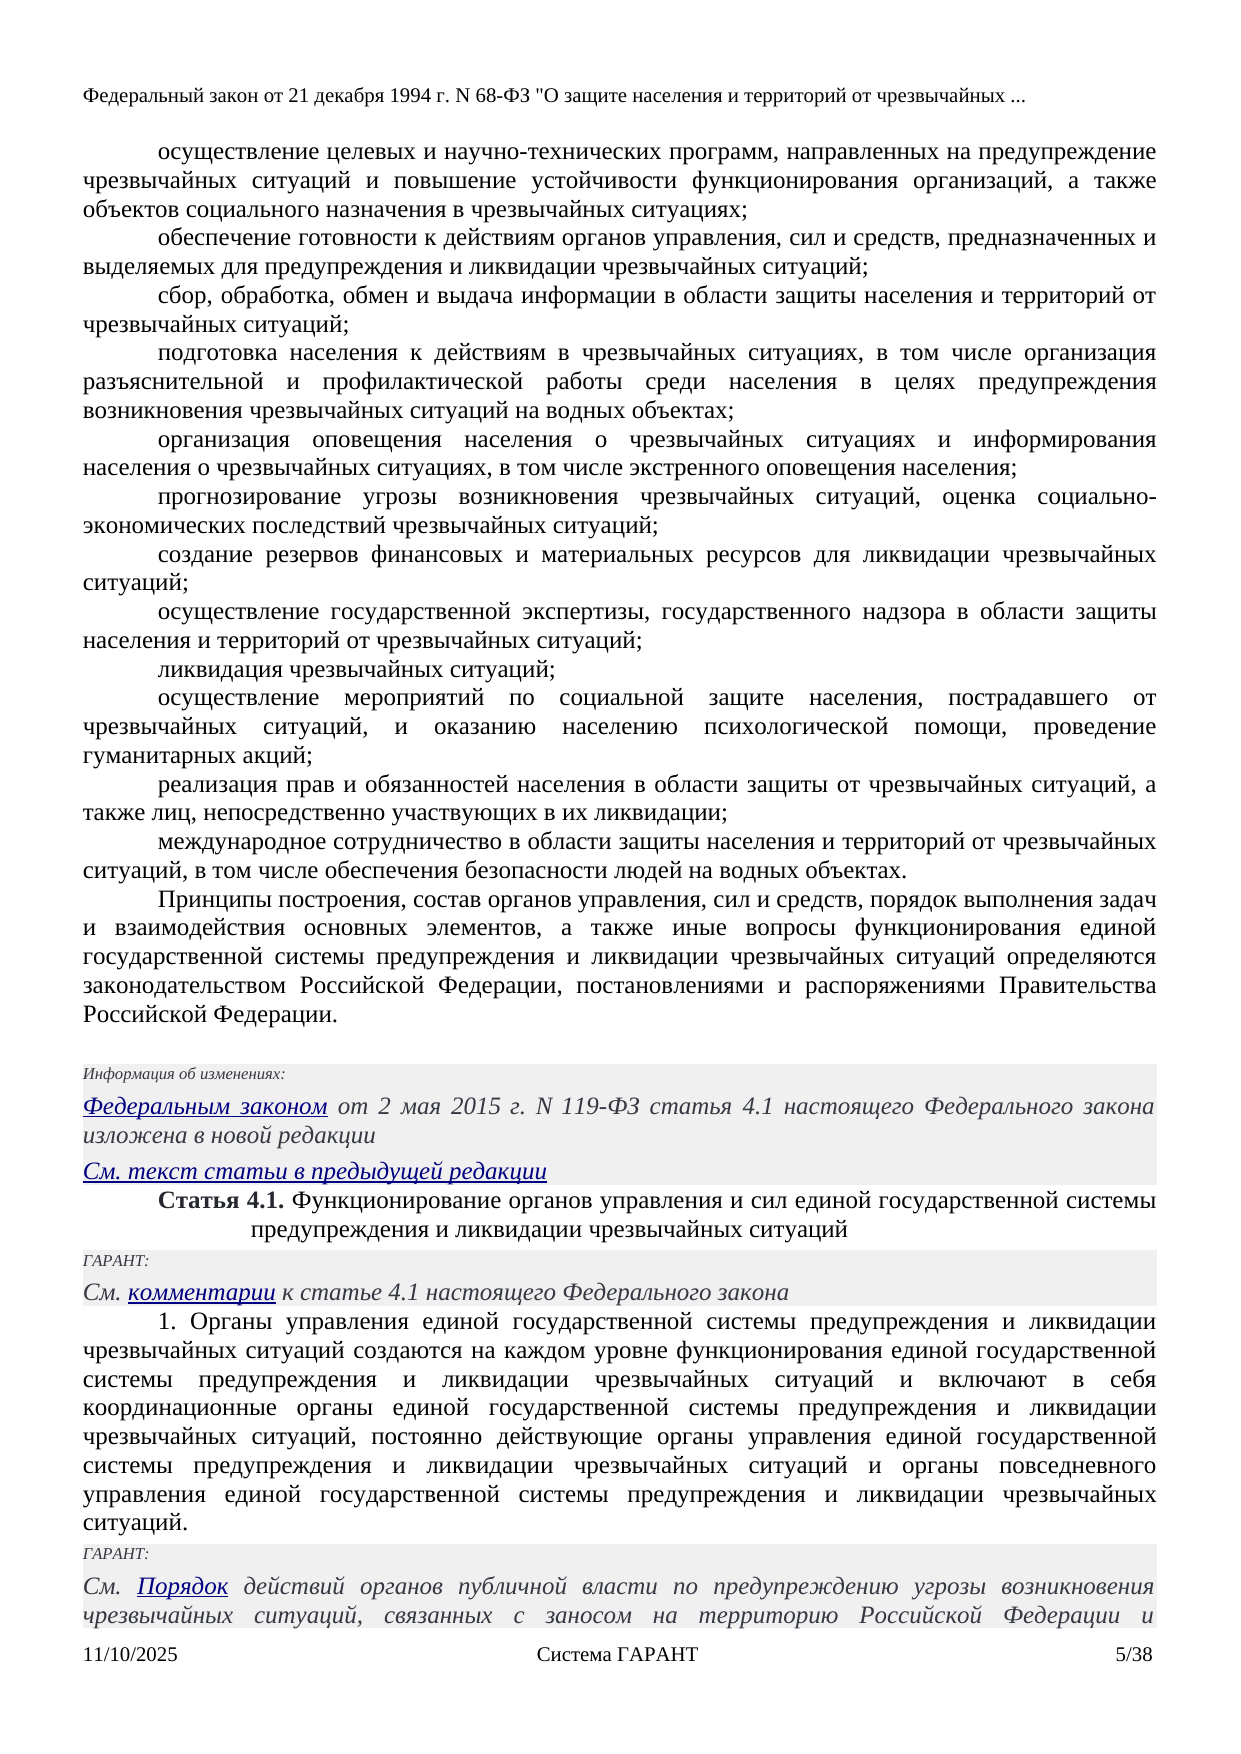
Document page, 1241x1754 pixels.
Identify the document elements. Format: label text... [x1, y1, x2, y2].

text создание резервов финансовых и материальных ресурсов для ликвидации чрезвычайных ситуаций; [83, 539, 1157, 596]
text международное сотрудничество в области защиты населения и территорий от чрезвычайных ситуаций, в том числе обеспечения безопасности людей на водных объектах. [83, 826, 1157, 884]
text обеспечение готовности к действиям органов управления, сил и средств, предназначенных и выделяемых для предупреждения и ликвидации чрезвычайных ситуаций; [83, 222, 1157, 280]
text Федеральным законом от 2 мая 2015 г. N 119-ФЗ статья 4.1 настоящего Федерального закона изложена в новой редакции [378, 1120, 1157, 1148]
text Принципы построения, состав органов управления, сил и средств, порядок выполнения задач и взаимодействия основных элементов, а также иные вопросы функционирования единой государственной системы предупреждения и ликвидации чрезвычайных ситуаций определяются законодательством Российской Федерации, постановлениями и распоряжениями Правительства Российской Федерации. [83, 884, 1157, 1027]
text осуществление мероприятий по социальной защите населения, пострадавшего от чрезвычайных ситуаций, и оказанию населению психологической помощи, проведение гуманитарных акций; [83, 682, 1157, 769]
text Статья 4.1. Функционирование органов управления и сил единой государственной системы предупреждения и ликвидации чрезвычайных ситуаций [158, 1185, 1157, 1243]
text подготовка населения к действиям в чрезвычайных ситуациях, в том числе организация разъяснительной и профилактической работы среди населения в целях предупреждения возникновения чрезвычайных ситуаций на водных объектах; [83, 337, 1157, 424]
text 1. Органы управления единой государственной системы предупреждения и ликвидации чрезвычайных ситуаций создаются на каждом уровне функционирования единой государственной системы предупреждения и ликвидации чрезвычайных ситуаций и включают в себя координационные органы единой государственной системы предупреждения и ликвидации чрезвычайных ситуаций, постоянно действующие органы управления единой государственной системы предупреждения и ликвидации чрезвычайных ситуаций и органы повседневного управления единой государственной системы предупреждения и ликвидации чрезвычайных ситуаций. [83, 1306, 1157, 1536]
text прогнозирование угрозы возникновения чрезвычайных ситуаций, оценка социально-экономических последствий чрезвычайных ситуаций; [83, 481, 1157, 539]
text осуществление государственной экспертизы, государственного надзора в области защиты населения и территорий от чрезвычайных ситуаций; [83, 596, 1157, 654]
text См. комментарии к статье 4.1 настоящего Федерального закона [83, 1277, 1157, 1306]
text сбор, обработка, обмен и выдача информации в области защиты населения и территорий от чрезвычайных ситуаций; [83, 280, 1157, 337]
text Информация об изменениях: [287, 1064, 1157, 1083]
text ликвидация чрезвычайных ситуаций; [83, 654, 1157, 682]
text ГАРАНТ: [151, 1250, 1157, 1269]
text осуществление целевых и научно-технических программ, направленных на предупреждение чрезвычайных ситуаций и повышение устойчивости функционирования организаций, а также объектов социального назначения в чрезвычайных ситуациях; [83, 136, 1157, 222]
text ГАРАНТ: [151, 1544, 1157, 1563]
text реализация прав и обязанностей населения в области защиты от чрезвычайных ситуаций, а также лиц, непосредственно участвующих в их ликвидации; [83, 769, 1157, 826]
text См. текст статьи в предыдущей редакции [549, 1156, 1157, 1185]
text организация оповещения населения о чрезвычайных ситуациях и информирования населения о чрезвычайных ситуациях, в том числе экстренного оповещения населения; [83, 424, 1157, 481]
